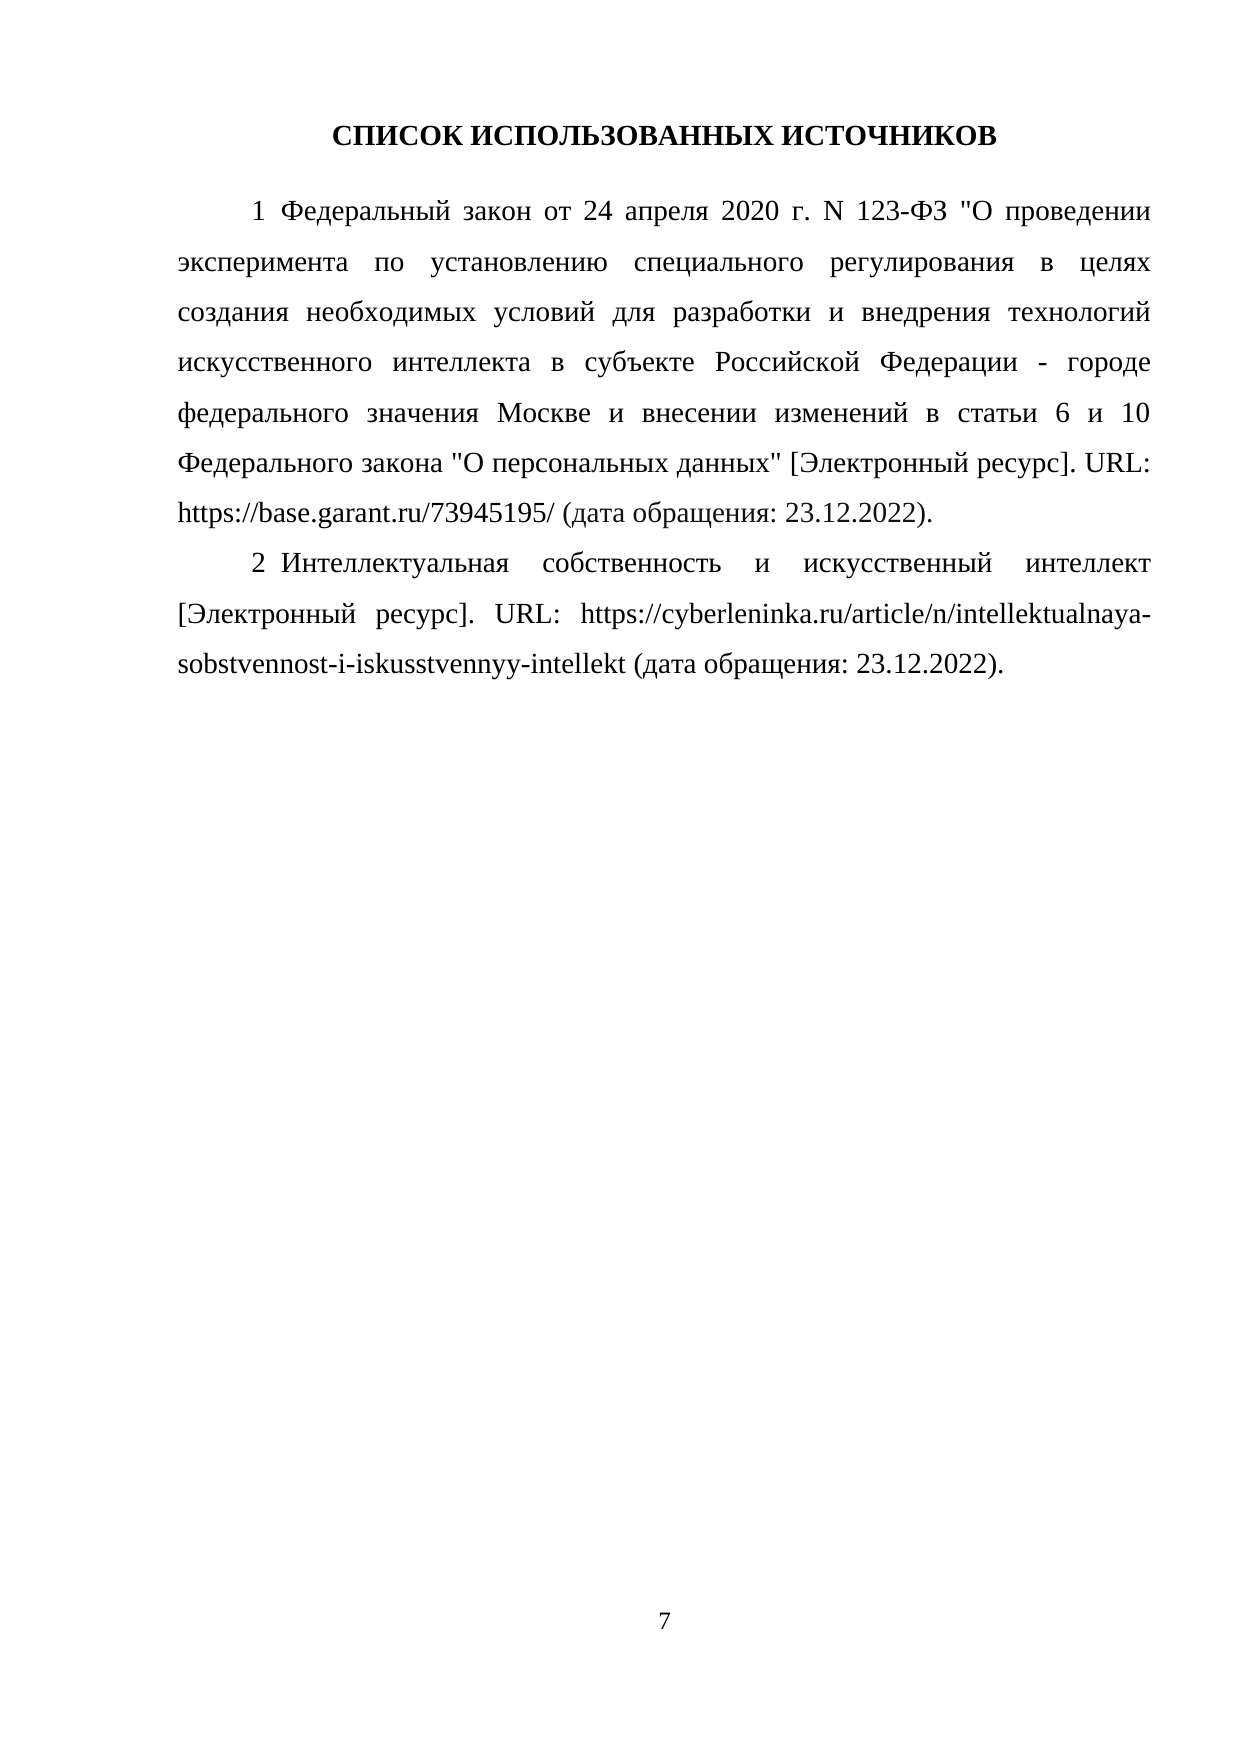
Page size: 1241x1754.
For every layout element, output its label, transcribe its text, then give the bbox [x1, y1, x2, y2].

subtitle Список использованных источников [177, 118, 1152, 152]
list Интеллектуальная собственность и искусственный интеллект [Электронный ресурс]. URL: https://cyberleninka.ru/article/n/intellektualnaya-sobstvennost-i-iskusstvennyy-intellekt (дата обращения: 23.12.2022). [177, 546, 1152, 680]
list Федеральный закон от 24 апреля 2020 г. N 123-ФЗ "О проведении эксперимента по установлению специального регулирования в целях создания необходимых условий для разработки и внедрения технологий искусственного интеллекта в субъекте Российской Федерации - городе федерального значения Москве и внесении изменений в статьи 6 и 10 Федерального закона "О персональных данных" [Электронный ресурс]. URL: https://base.garant.ru/73945195/ (дата обращения: 23.12.2022). [177, 193, 1152, 529]
